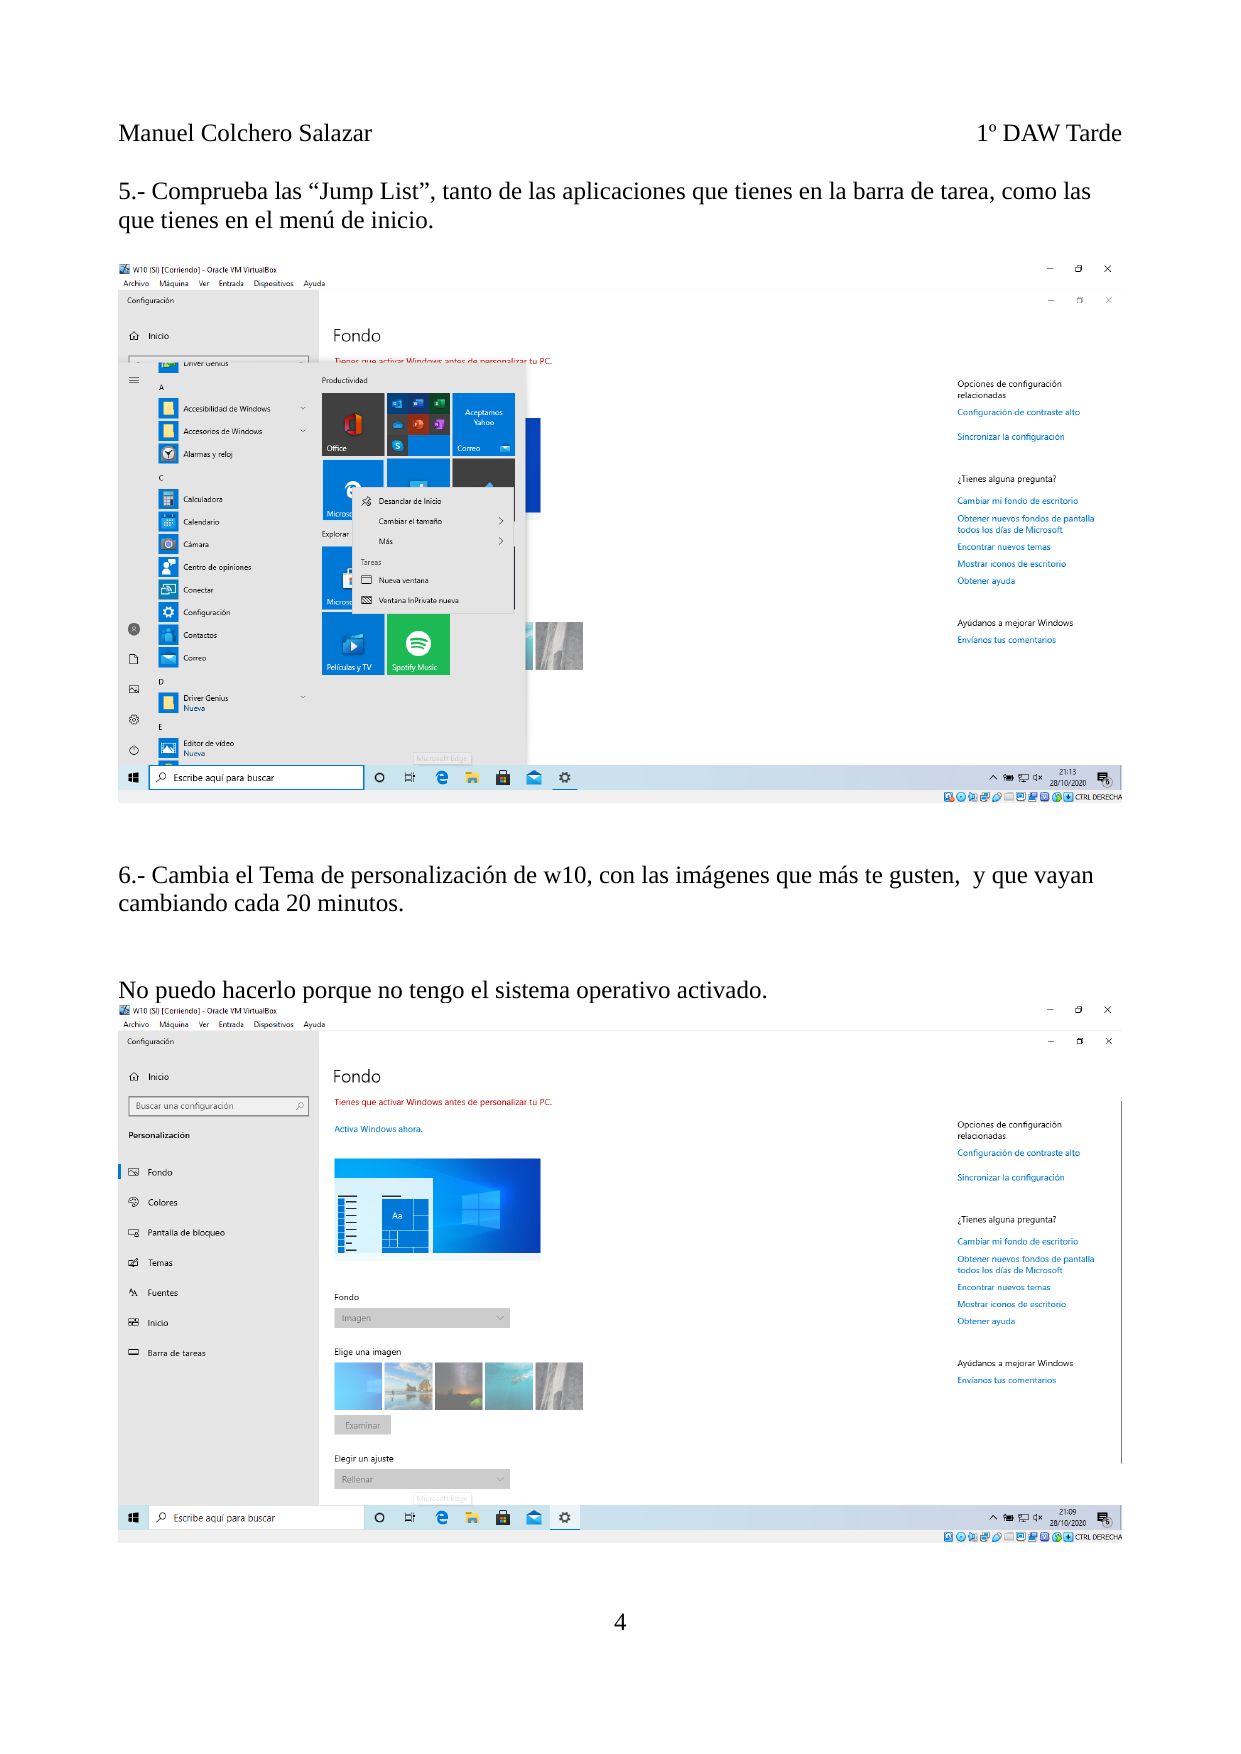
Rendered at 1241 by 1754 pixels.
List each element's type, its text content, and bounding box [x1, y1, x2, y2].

text 5.- Comprueba las “Jump List”, tanto de las aplicaciones que tienes en la barra de tarea, como las que tienes en el menú de inicio. [118, 176, 1122, 234]
text 6.- Cambia el Tema de personalización de w10, con las imágenes que más te gusten, y que vayan cambiando cada 20 minutos. [118, 860, 1122, 917]
picture [118, 262, 1123, 803]
picture [118, 1003, 1123, 1543]
text No puedo hacerlo porque no tengo el sistema operativo activado. [118, 975, 1122, 1003]
